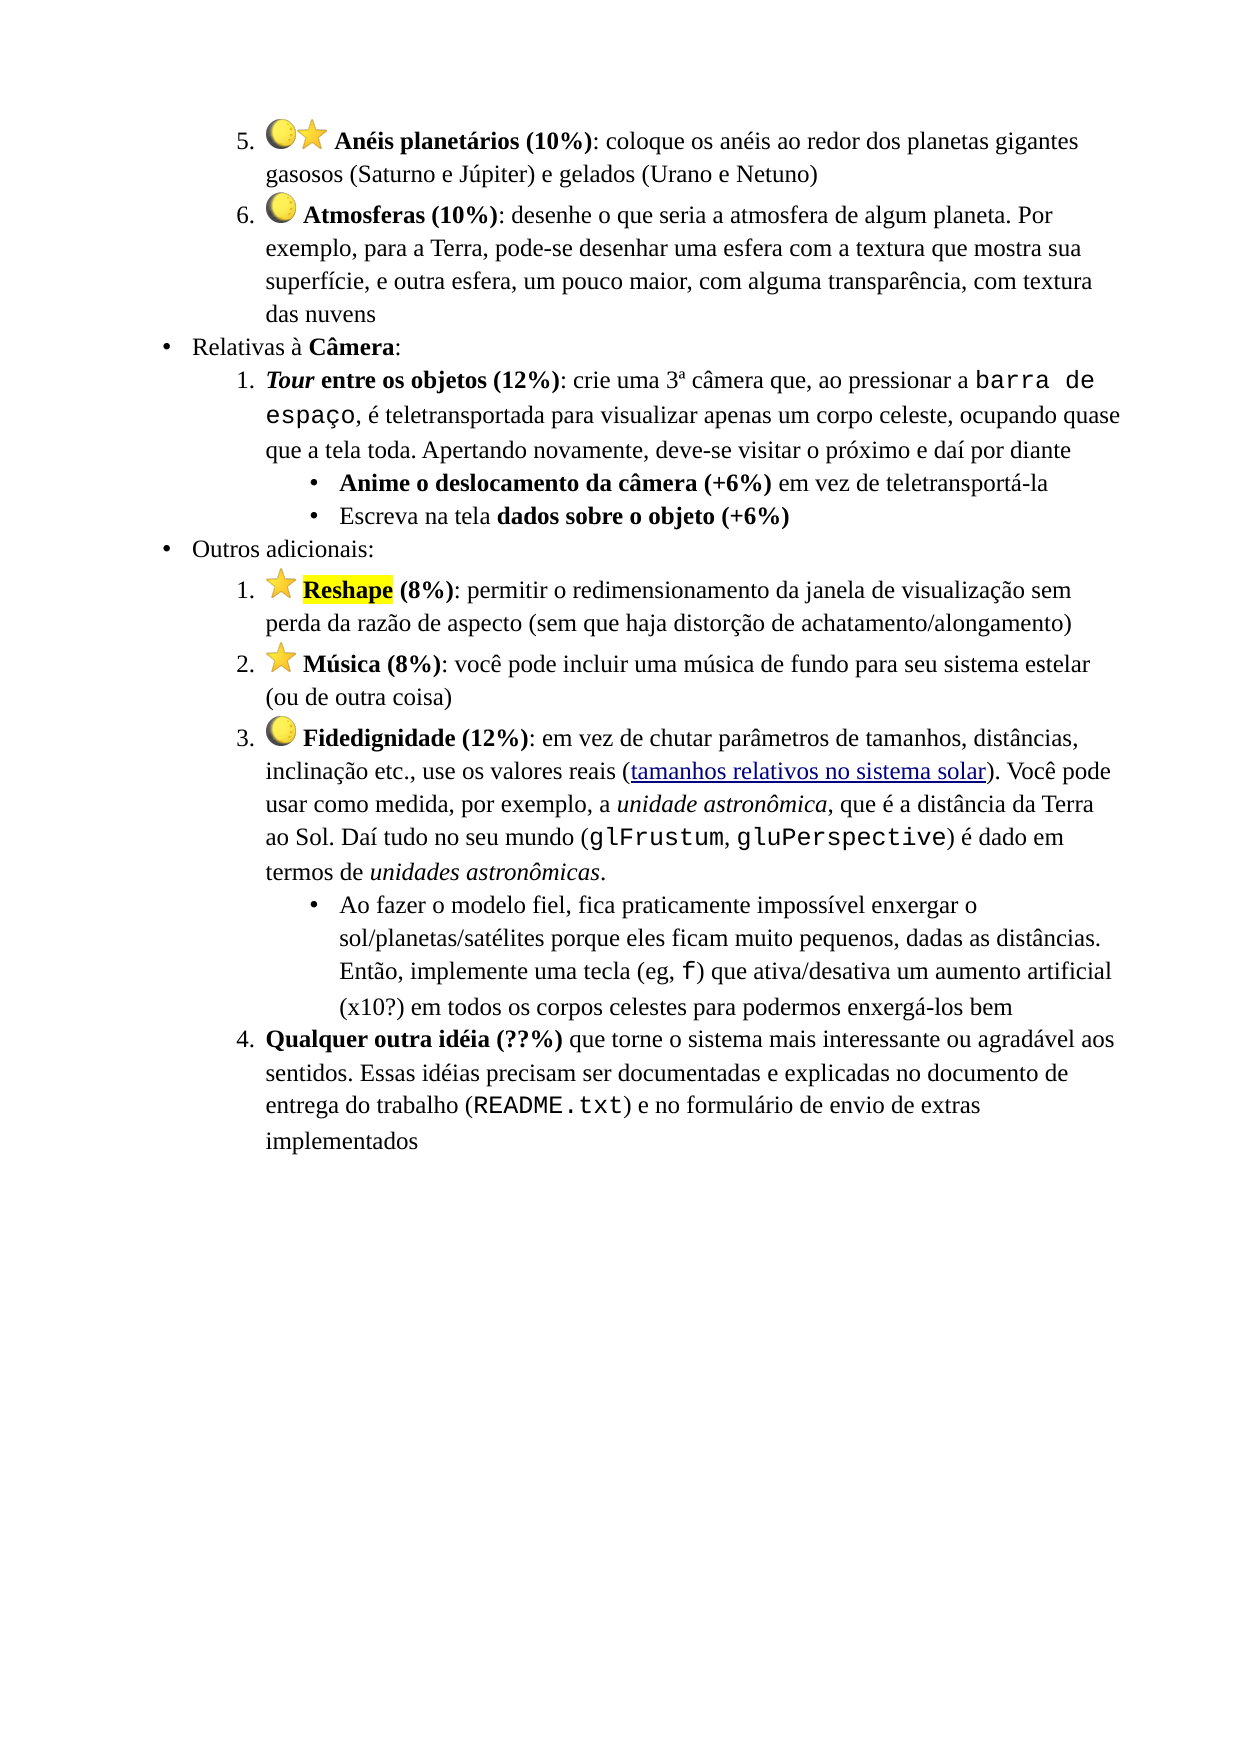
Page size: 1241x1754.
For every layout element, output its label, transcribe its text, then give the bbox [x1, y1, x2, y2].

list Reshape (8%): permitir o redimensionamento da janela de visualização sem perda da razão de aspecto (sem que haja distorção de achatamento/alongamento) [236, 567, 1122, 637]
list Ao fazer o modelo fiel, fica praticamente impossível enxergar o sol/planetas/satélites porque eles ficam muito pequenos, dadas as distâncias. Então, implemente uma tecla (eg, f) que ativa/desativa um aumento artificial (x10?) em todos os corpos celestes para podermos enxergá-los bem [309, 890, 1122, 1020]
list Atmosferas (10%): desenhe o que seria a atmosfera de algum planeta. Por exemplo, para a Terra, pode-se desenhar uma esfera com a textura que mostra sua superfície, e outra esfera, um pouco maior, com alguma transparência, com textura das nuvens [236, 192, 1122, 328]
picture [265, 641, 297, 673]
list Relativas à Câmera: [162, 332, 1122, 361]
list Qualquer outra idéia (??%) que torne o sistema mais interessante ou agradável aos sentidos. Essas idéias precisam ser documentadas e explicadas no documento de entrega do trabalho (README.txt) e no formulário de envio de extras implementados [236, 1024, 1122, 1154]
picture [265, 118, 328, 150]
list Anéis planetários (10%): coloque os anéis ao redor dos planetas gigantes gasosos (Saturno e Júpiter) e gelados (Urano e Netuno) [236, 118, 1122, 188]
list Anime o deslocamento da câmera (+6%) em vez de teletransportá-la [309, 468, 1122, 497]
list Escreva na tela dados sobre o objeto (+6%) [309, 501, 1122, 530]
picture [265, 715, 297, 747]
list Fidedignidade (12%): em vez de chutar parâmetros de tamanhos, distâncias, inclinação etc., use os valores reais (tamanhos relativos no sistema solar). Você pode usar como medida, por exemplo, a unidade astronômica, que é a distância da Terra ao Sol. Daí tudo no seu mundo (glFrustum, gluPerspective) é dado em termos de unidades astronômicas. [236, 715, 1122, 886]
list Outros adicionais: [162, 534, 1122, 563]
list Tour entre os objetos (12%): crie uma 3ª câmera que, ao pressionar a barra de espaço, é teletransportada para visualizar apenas um corpo celeste, ocupando quase que a tela toda. Apertando novamente, deve-se visitar o próximo e daí por diante [236, 365, 1122, 464]
picture [265, 192, 297, 224]
list Música (8%): você pode incluir uma música de fundo para seu sistema estelar (ou de outra coisa) [236, 641, 1122, 711]
picture [265, 567, 297, 599]
